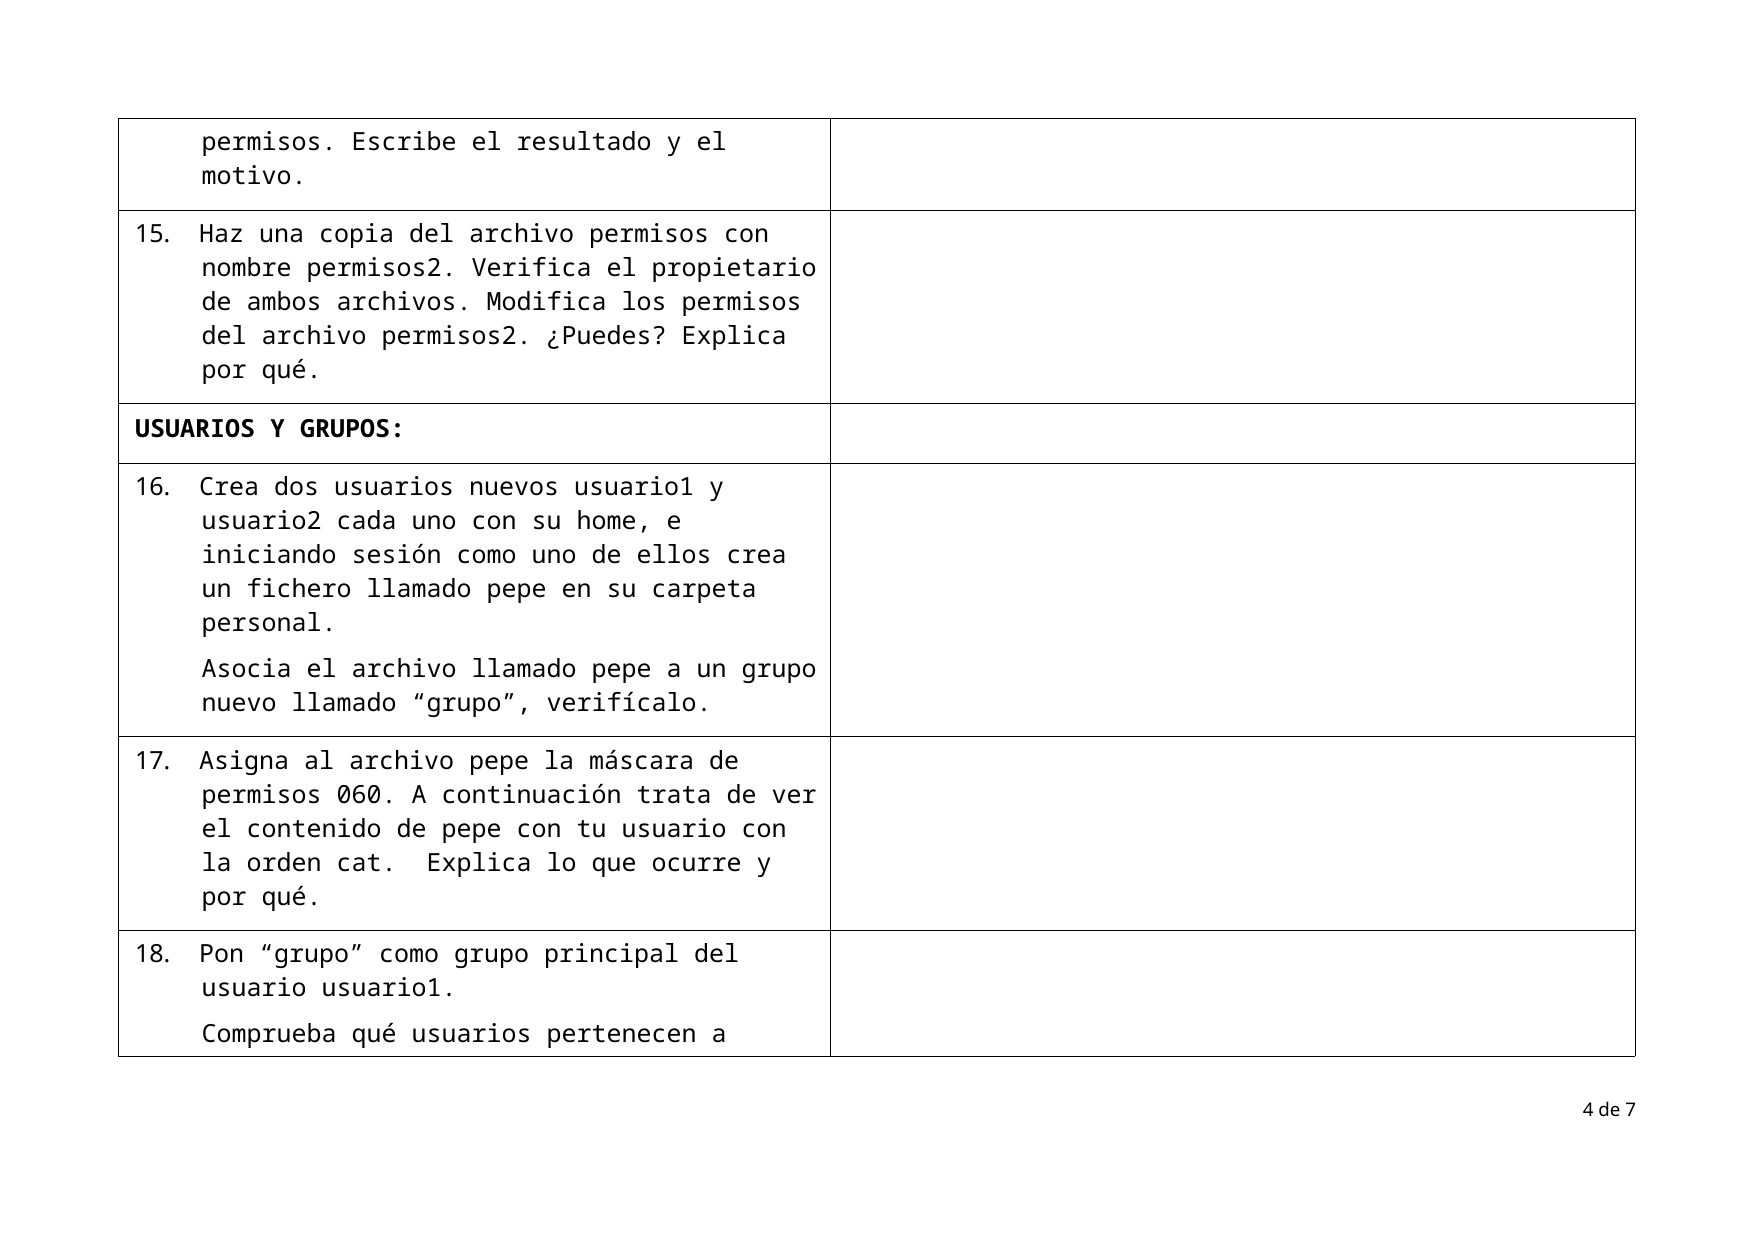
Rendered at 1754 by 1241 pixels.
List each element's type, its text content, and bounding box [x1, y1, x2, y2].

table_cell [831, 464, 1635, 736]
table_cell Asigna al archivo pepe la máscara de permisos 060. A continuación trata de ver el contenido de pepe con tu usuario con la orden cat. Explica lo que ocurre y por qué. [119, 737, 830, 930]
table_cell USUARIOS Y GRUPOS: [119, 404, 830, 463]
table_cell Pon “grupo” como grupo principal del usuario usuario1. Comprueba qué usuarios pertenecen a [119, 931, 830, 1056]
table_cell [831, 119, 1635, 209]
table_cell [831, 931, 1635, 1056]
table_cell [831, 737, 1635, 930]
table_cell [831, 211, 1635, 403]
table_cell Haz una copia del archivo permisos con nombre permisos2. Verifica el propietario de ambos archivos. Modifica los permisos del archivo permisos2. ¿Puedes? Explica por qué. [119, 211, 830, 403]
table_cell Crea dos usuarios nuevos usuario1 y usuario2 cada uno con su home, e iniciando sesión como uno de ellos crea un fichero llamado pepe en su carpeta personal. Asocia el archivo llamado pepe a un grupo nuevo llamado “grupo”, verifícalo. [119, 464, 830, 736]
table_cell permisos. Escribe el resultado y el motivo. [119, 119, 830, 209]
table_cell [831, 404, 1635, 463]
